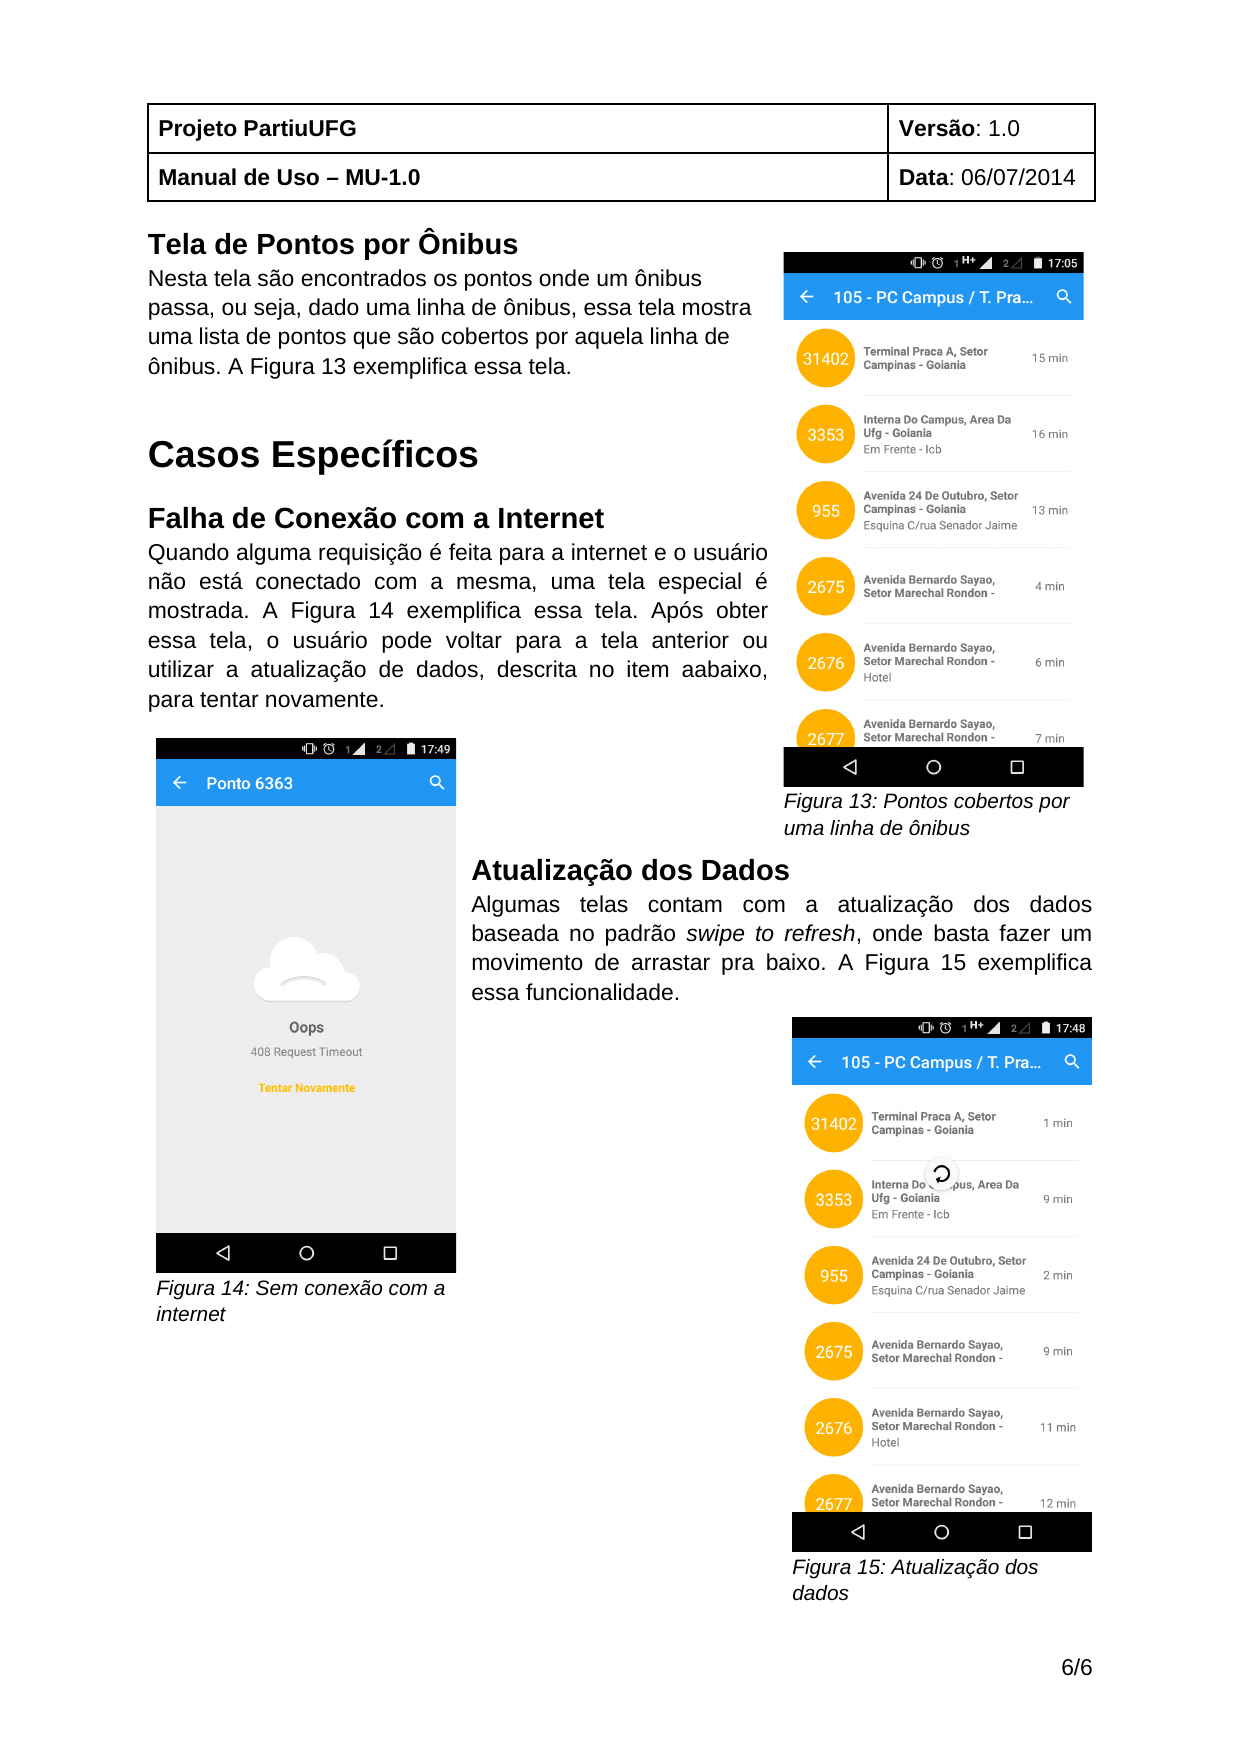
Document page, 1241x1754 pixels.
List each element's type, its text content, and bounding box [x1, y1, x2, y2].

picture [783, 252, 1084, 787]
subtitle Casos Específicos [148, 433, 783, 475]
text Algumas telas contam com a atualização dos dados baseada no padrão swipe to refresh, onde basta fazer um movimento de arrastar pra baixo. A Figura 15 exemplifica essa funcionalidade. [457, 891, 1093, 1017]
subtitle [1084, 433, 1093, 475]
subtitle Nesta tela são encontrados os pontos onde um ônibus passa, ou seja, dado uma linha de ônibus, essa tela mostra uma lista de pontos que são cobertos por aquela linha de ônibus. A Figura 13 exemplifica essa tela. [148, 265, 783, 379]
subtitle Tela de Pontos por Ônibus [148, 228, 1093, 261]
subtitle Atualização dos Dados [457, 854, 1093, 887]
picture [156, 738, 457, 1273]
text Figura 14: Sem conexão com a internet [156, 1273, 456, 1326]
text Figura 15: Atualização dos dados [792, 1552, 1092, 1605]
subtitle Falha de Conexão com a Internet [148, 502, 783, 534]
text Figura 13: Pontos cobertos por uma linha de ônibus [784, 787, 1084, 840]
picture [792, 1017, 1092, 1552]
text Quando alguma requisição é feita para a internet e o usuário não está conectado com a mesma, uma tela especial é mostrada. A Figura 14 exemplifica essa tela. Após obter essa tela, o usuário pode voltar para a tela anterior ou utilizar a atualização de dados, descrita no item aabaixo, para tentar novamente. [148, 539, 783, 712]
